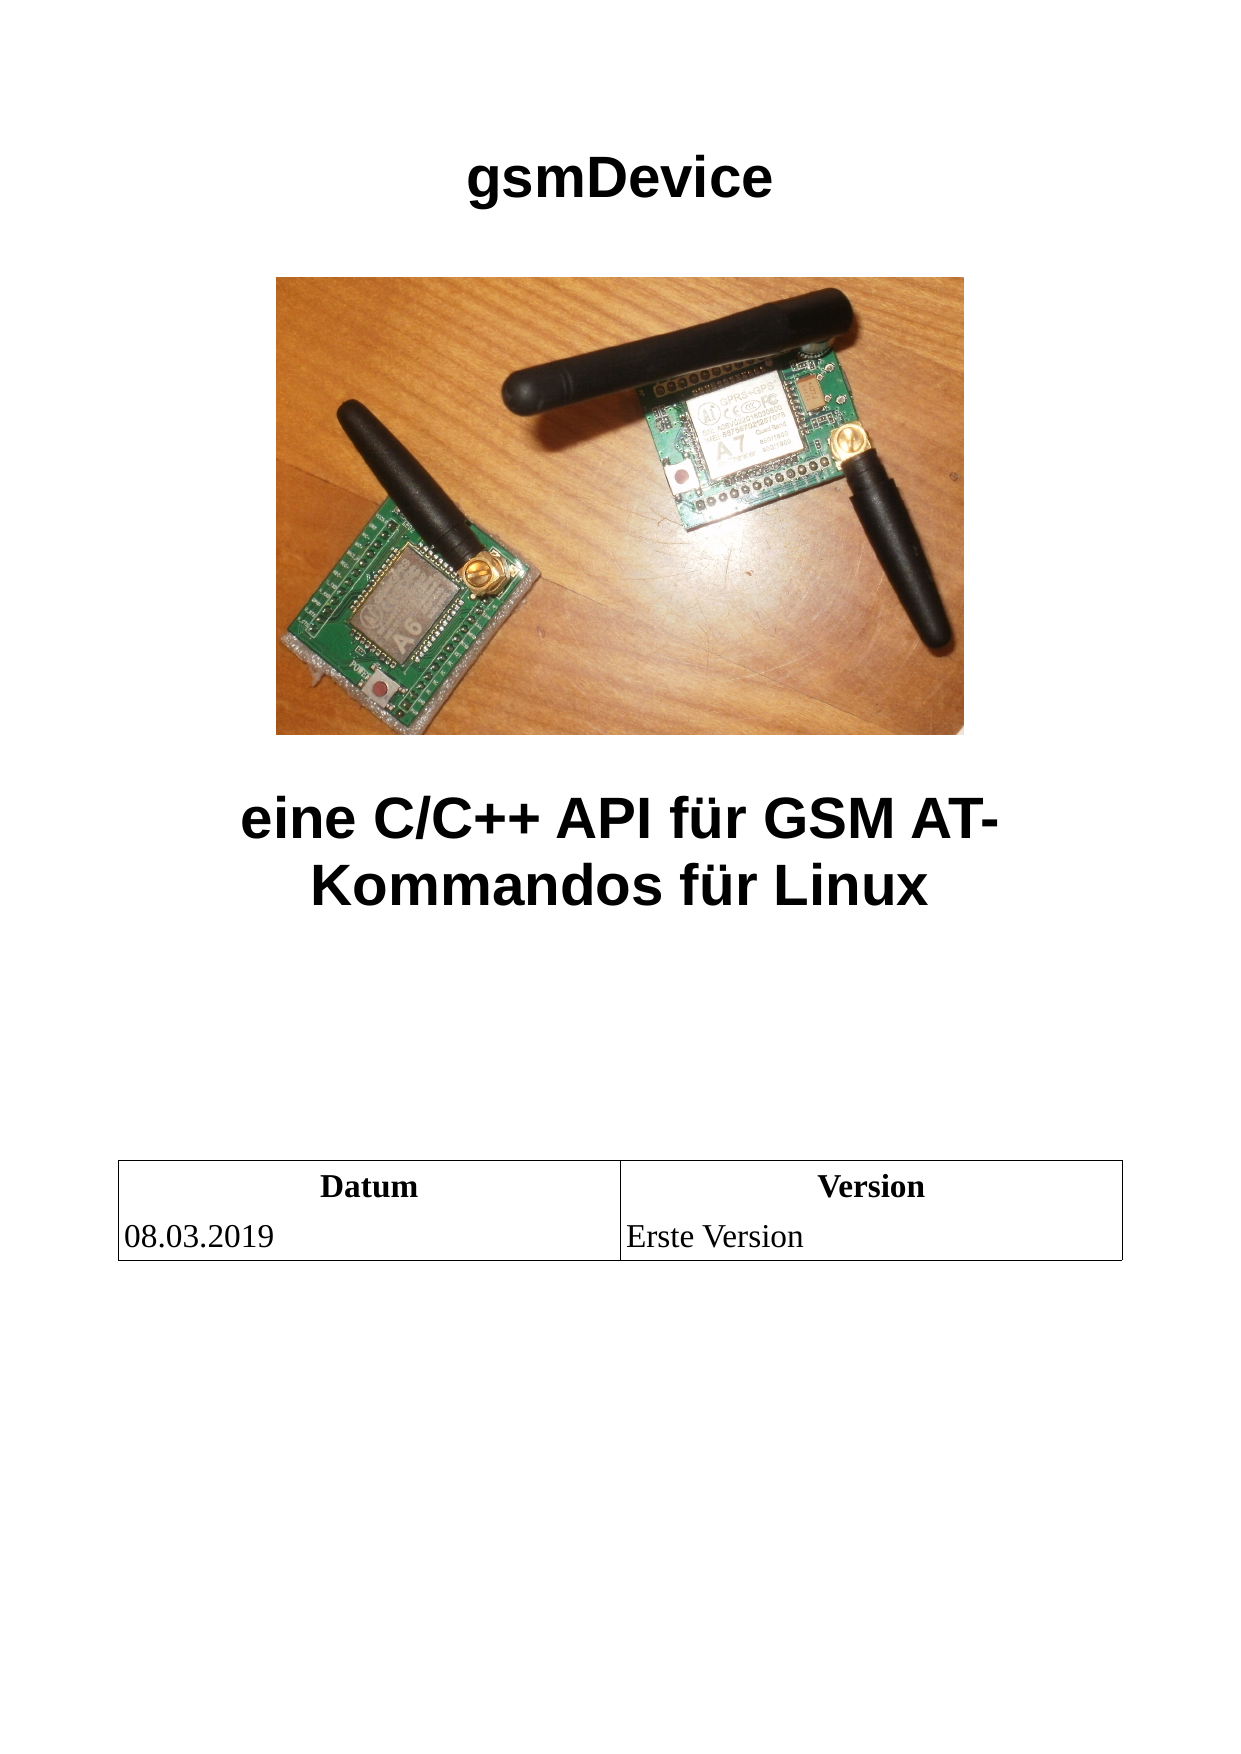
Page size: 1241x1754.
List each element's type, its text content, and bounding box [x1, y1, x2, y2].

table_header Version [621, 1161, 1122, 1210]
table_cell 08.03.2019 [119, 1210, 620, 1260]
table_header Datum [119, 1161, 620, 1210]
title eine C/C++ API für GSM AT-Kommandos für Linux [118, 783, 1122, 918]
title gsmDevice [118, 143, 1122, 210]
table_cell Erste Version [621, 1210, 1122, 1260]
picture [276, 277, 964, 735]
